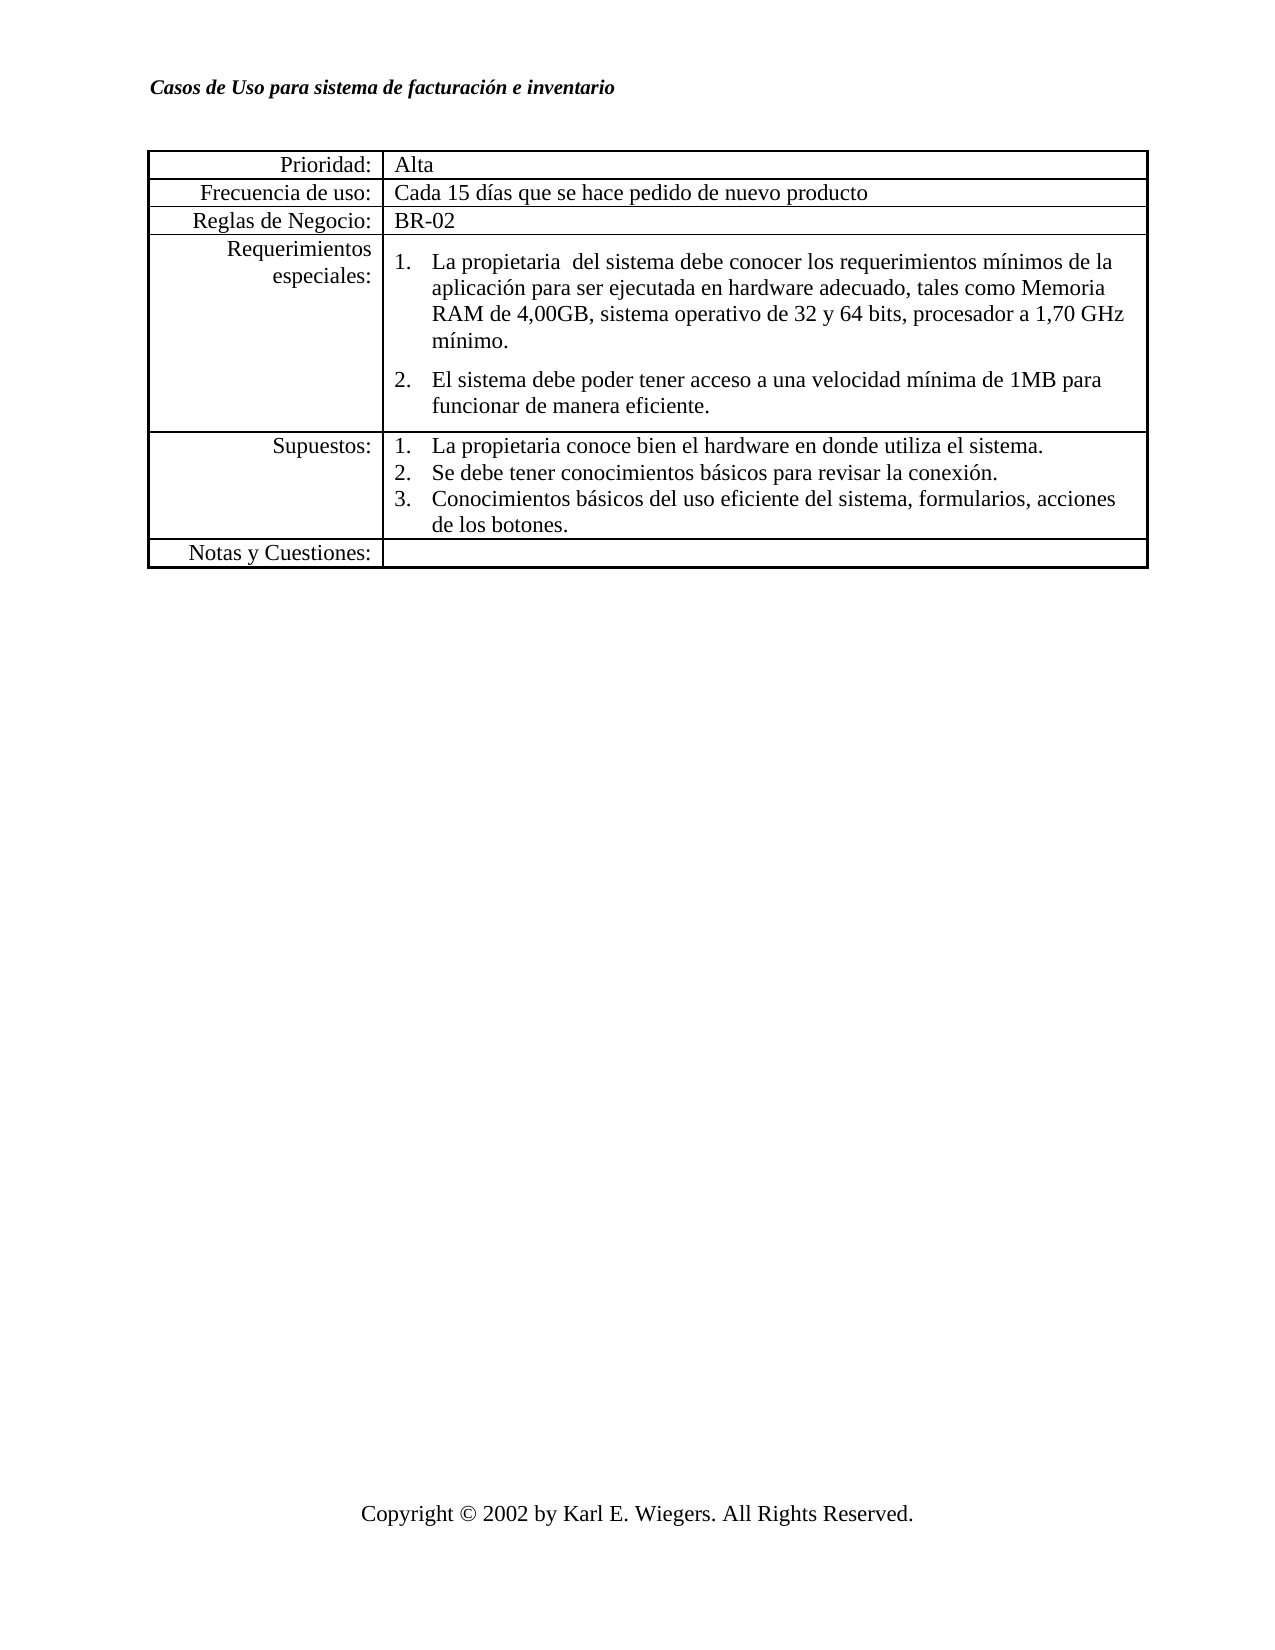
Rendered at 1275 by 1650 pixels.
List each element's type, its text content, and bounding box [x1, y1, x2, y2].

table_cell La propietaria conoce bien el hardware en donde utiliza el sistema. Se debe tener conocimientos básicos para revisar la conexión. Conocimientos básicos del uso eficiente del sistema, formularios, acciones de los botones. [384, 433, 1146, 538]
table_cell Cada 15 días que se hace pedido de nuevo producto [384, 180, 1146, 206]
table_cell Requerimientos especiales: [150, 235, 382, 431]
table_cell Supuestos: [150, 433, 382, 538]
table_cell [384, 540, 1146, 566]
table_cell Prioridad: [150, 152, 382, 178]
table_cell Frecuencia de uso: [150, 180, 382, 206]
table_cell BR-02 [384, 207, 1146, 234]
table_cell Reglas de Negocio: [150, 207, 382, 234]
table_cell Notas y Cuestiones: [150, 540, 382, 566]
table_cell Alta [384, 152, 1146, 178]
table_cell La propietaria del sistema debe conocer los requerimientos mínimos de la aplicación para ser ejecutada en hardware adecuado, tales como Memoria RAM de 4,00GB, sistema operativo de 32 y 64 bits, procesador a 1,70 GHz mínimo. El sistema debe poder tener acceso a una velocidad mínima de 1MB para funcionar de manera eficiente. [384, 235, 1146, 431]
